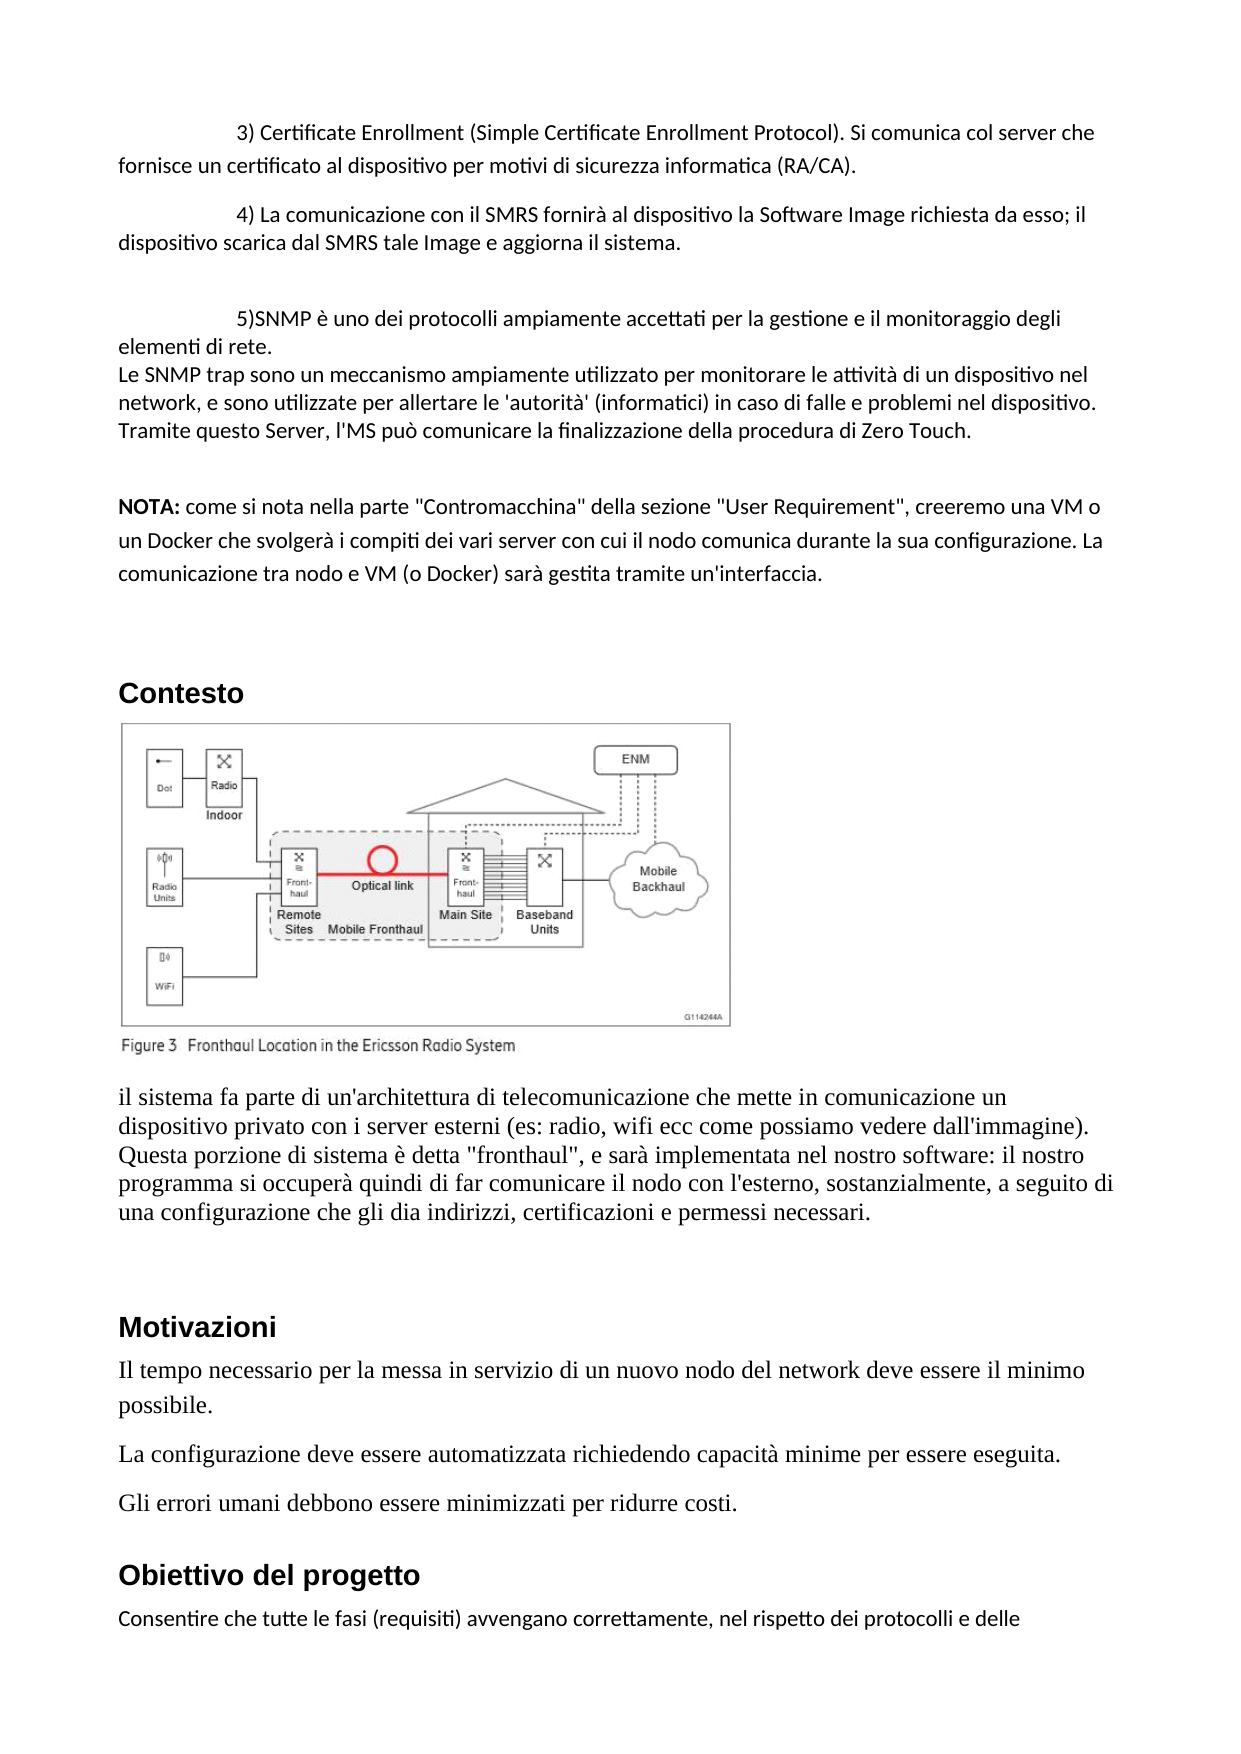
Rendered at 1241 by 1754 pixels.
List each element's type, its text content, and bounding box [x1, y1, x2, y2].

text Obiettivo del progetto [118, 1558, 1122, 1592]
text 5)SNMP è uno dei protocolli ampiamente accettati per la gestione e il monitoraggio degli elementi di rete. [118, 304, 1122, 360]
text Il tempo necessario per la messa in servizio di un nuovo nodo del network deve essere il minimo possibile. [118, 1356, 1122, 1419]
text Contesto [118, 676, 1122, 710]
text Le SNMP trap sono un meccanismo ampiamente utilizzato per monitorare le attività di un dispositivo nel network, e sono utilizzate per allertare le 'autorità' (informatici) in caso di falle e problemi nel dispositivo. [118, 360, 1122, 416]
text NOTA: come si nota nella parte "Contromacchina" della sezione "User Requirement", creeremo una VM o un Docker che svolgerà i compiti dei vari server con cui il nodo comunica durante la sua configurazione. La comunicazione tra nodo e VM (o Docker) sarà gestita tramite un'interfaccia. [118, 492, 1122, 587]
text 4) La comunicazione con il SMRS fornirà al dispositivo la Software Image richiesta da esso; il dispositivo scarica dal SMRS tale Image e aggiorna il sistema. [118, 200, 1122, 256]
text Consentire che tutte le fasi (requisiti) avvengano correttamente, nel rispetto dei protocolli e delle [118, 1604, 1122, 1632]
text 3) Certificate Enrollment (Simple Certificate Enrollment Protocol). Si comunica col server che fornisce un certificato al dispositivo per motivi di sicurezza informatica (RA/CA). [118, 118, 1122, 180]
text La configurazione deve essere automatizzata richiedendo capacità minime per essere eseguita. [118, 1439, 1122, 1468]
text Tramite questo Server, l'MS può comunicare la finalizzazione della procedura di Zero Touch. [118, 416, 1122, 444]
text il sistema fa parte di un'architettura di telecomunicazione che mette in comunicazione un dispositivo privato con i server esterni (es: radio, wifi ecc come possiamo vedere dall'immagine). Questa porzione di sistema è detta "fronthaul", e sarà implementata nel nostro software: il nostro programma si occuperà quindi di far comunicare il nodo con l'esterno, sostanzialmente, a seguito di una configurazione che gli dia indirizzi, certificazioni e permessi necessari. [118, 1082, 1122, 1226]
text Gli errori umani debbono essere minimizzati per ridurre costi. [118, 1488, 1122, 1517]
text Motivazioni [118, 1309, 1122, 1343]
